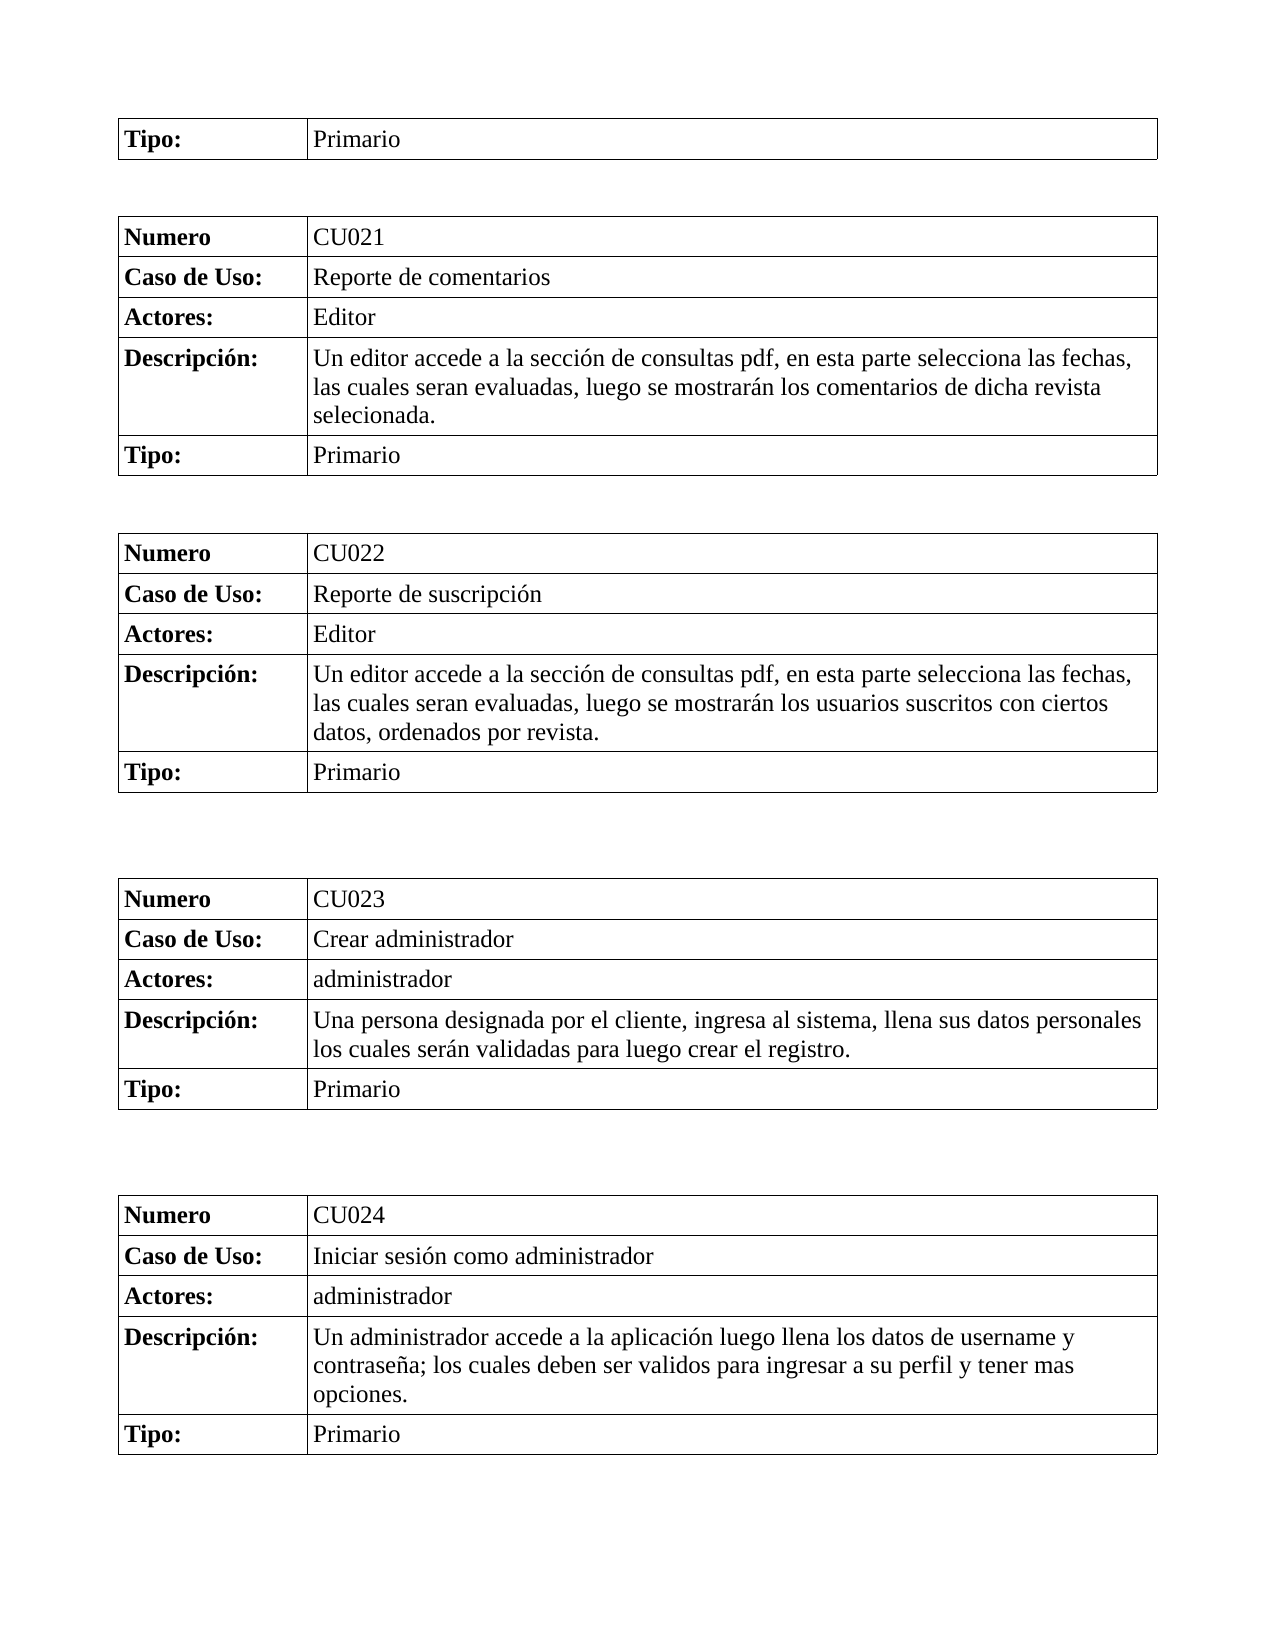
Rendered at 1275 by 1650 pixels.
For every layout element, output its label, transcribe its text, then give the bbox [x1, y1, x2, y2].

table_cell Reporte de suscripción [308, 574, 1157, 613]
table_cell Caso de Uso: [119, 257, 307, 297]
table_cell Una persona designada por el cliente, ingresa al sistema, llena sus datos personales los cuales serán validadas para luego crear el registro. [308, 1000, 1157, 1068]
table_cell Primario [308, 436, 1157, 475]
table_cell Iniciar sesión como administrador [308, 1236, 1157, 1275]
table_cell Caso de Uso: [119, 1236, 307, 1275]
table_cell administrador [308, 960, 1157, 999]
table_cell Descripción: [119, 338, 307, 435]
table_cell Caso de Uso: [119, 574, 307, 613]
table_cell Primario [308, 752, 1157, 792]
table_header Numero [119, 534, 307, 573]
table_cell Tipo: [119, 119, 307, 158]
table_cell Editor [308, 614, 1157, 654]
table_cell Primario [308, 1415, 1157, 1454]
table_cell Actores: [119, 960, 307, 999]
table_cell Descripción: [119, 1000, 307, 1068]
table_cell Editor [308, 298, 1157, 337]
table_cell Reporte de comentarios [308, 257, 1157, 297]
table_header Numero [119, 879, 307, 918]
table_header CU024 [308, 1196, 1157, 1235]
table_cell Actores: [119, 614, 307, 654]
table_cell administrador [308, 1276, 1157, 1316]
table_cell Actores: [119, 1276, 307, 1316]
table_header CU023 [308, 879, 1157, 918]
table_cell Tipo: [119, 1415, 307, 1454]
table_cell Primario [308, 1069, 1157, 1108]
table_header CU022 [308, 534, 1157, 573]
table_cell Un editor accede a la sección de consultas pdf, en esta parte selecciona las fechas, las cuales seran evaluadas, luego se mostrarán los comentarios de dicha revista selecionada. [308, 338, 1157, 435]
table_cell Descripción: [119, 1317, 307, 1413]
table_cell Un editor accede a la sección de consultas pdf, en esta parte selecciona las fechas, las cuales seran evaluadas, luego se mostrarán los usuarios suscritos con ciertos datos, ordenados por revista. [308, 655, 1157, 751]
table_header Numero [119, 1196, 307, 1235]
table_header CU021 [308, 217, 1157, 256]
table_cell Tipo: [119, 1069, 307, 1108]
table_cell Primario [308, 119, 1157, 158]
table_cell Caso de Uso: [119, 920, 307, 959]
table_cell Crear administrador [308, 920, 1157, 959]
table_header Numero [119, 217, 307, 256]
table_cell Tipo: [119, 436, 307, 475]
table_cell Un administrador accede a la aplicación luego llena los datos de username y contraseña; los cuales deben ser validos para ingresar a su perfil y tener mas opciones. [308, 1317, 1157, 1413]
table_cell Tipo: [119, 752, 307, 792]
table_cell Descripción: [119, 655, 307, 751]
table_cell Actores: [119, 298, 307, 337]
